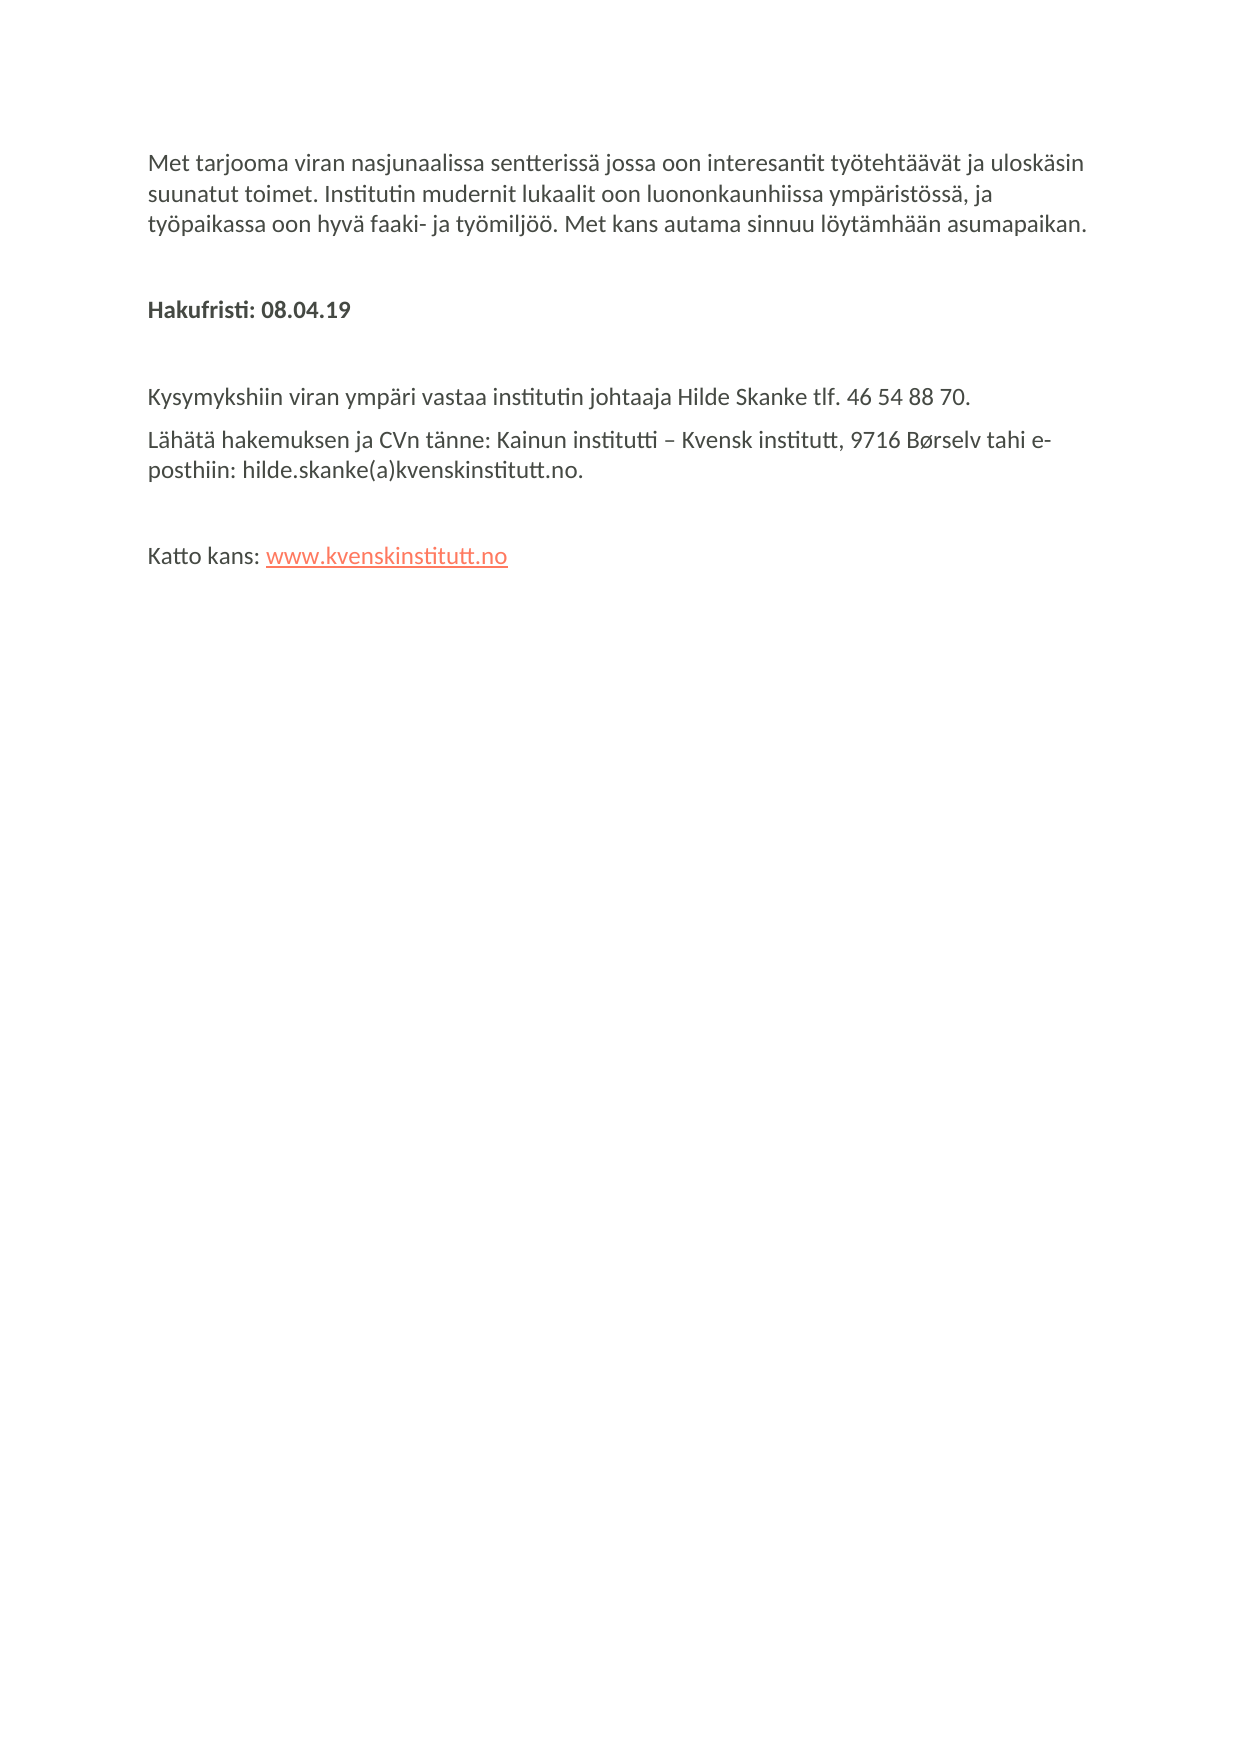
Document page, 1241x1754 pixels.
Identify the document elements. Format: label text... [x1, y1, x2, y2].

text Hakufristi: 08.04.19 [148, 295, 1093, 325]
text Met tarjooma viran nasjunaalissa sentterissä jossa oon interesantit työtehtäävät ja uloskäsin suunatut toimet. Institutin mudernit lukaalit oon luononkaunhiissa ympäristössä, ja työpaikassa oon hyvä faaki- ja työmiljöö. Met kans autama sinnuu löytämhään asumapaikan. [148, 148, 1093, 239]
text Katto kans: www.kvenskinstitutt.no [148, 540, 1093, 571]
text Kysymykshiin viran ympäri vastaa institutin johtaaja Hilde Skanke tlf. 46 54 88 70. [148, 381, 1093, 411]
text Lähätä hakemuksen ja CVn tänne: Kainun institutti – Kvensk institutt, 9716 Børselv tahi e-posthiin: hilde.skanke(a)kvenskinstitutt.no. [148, 424, 1093, 485]
